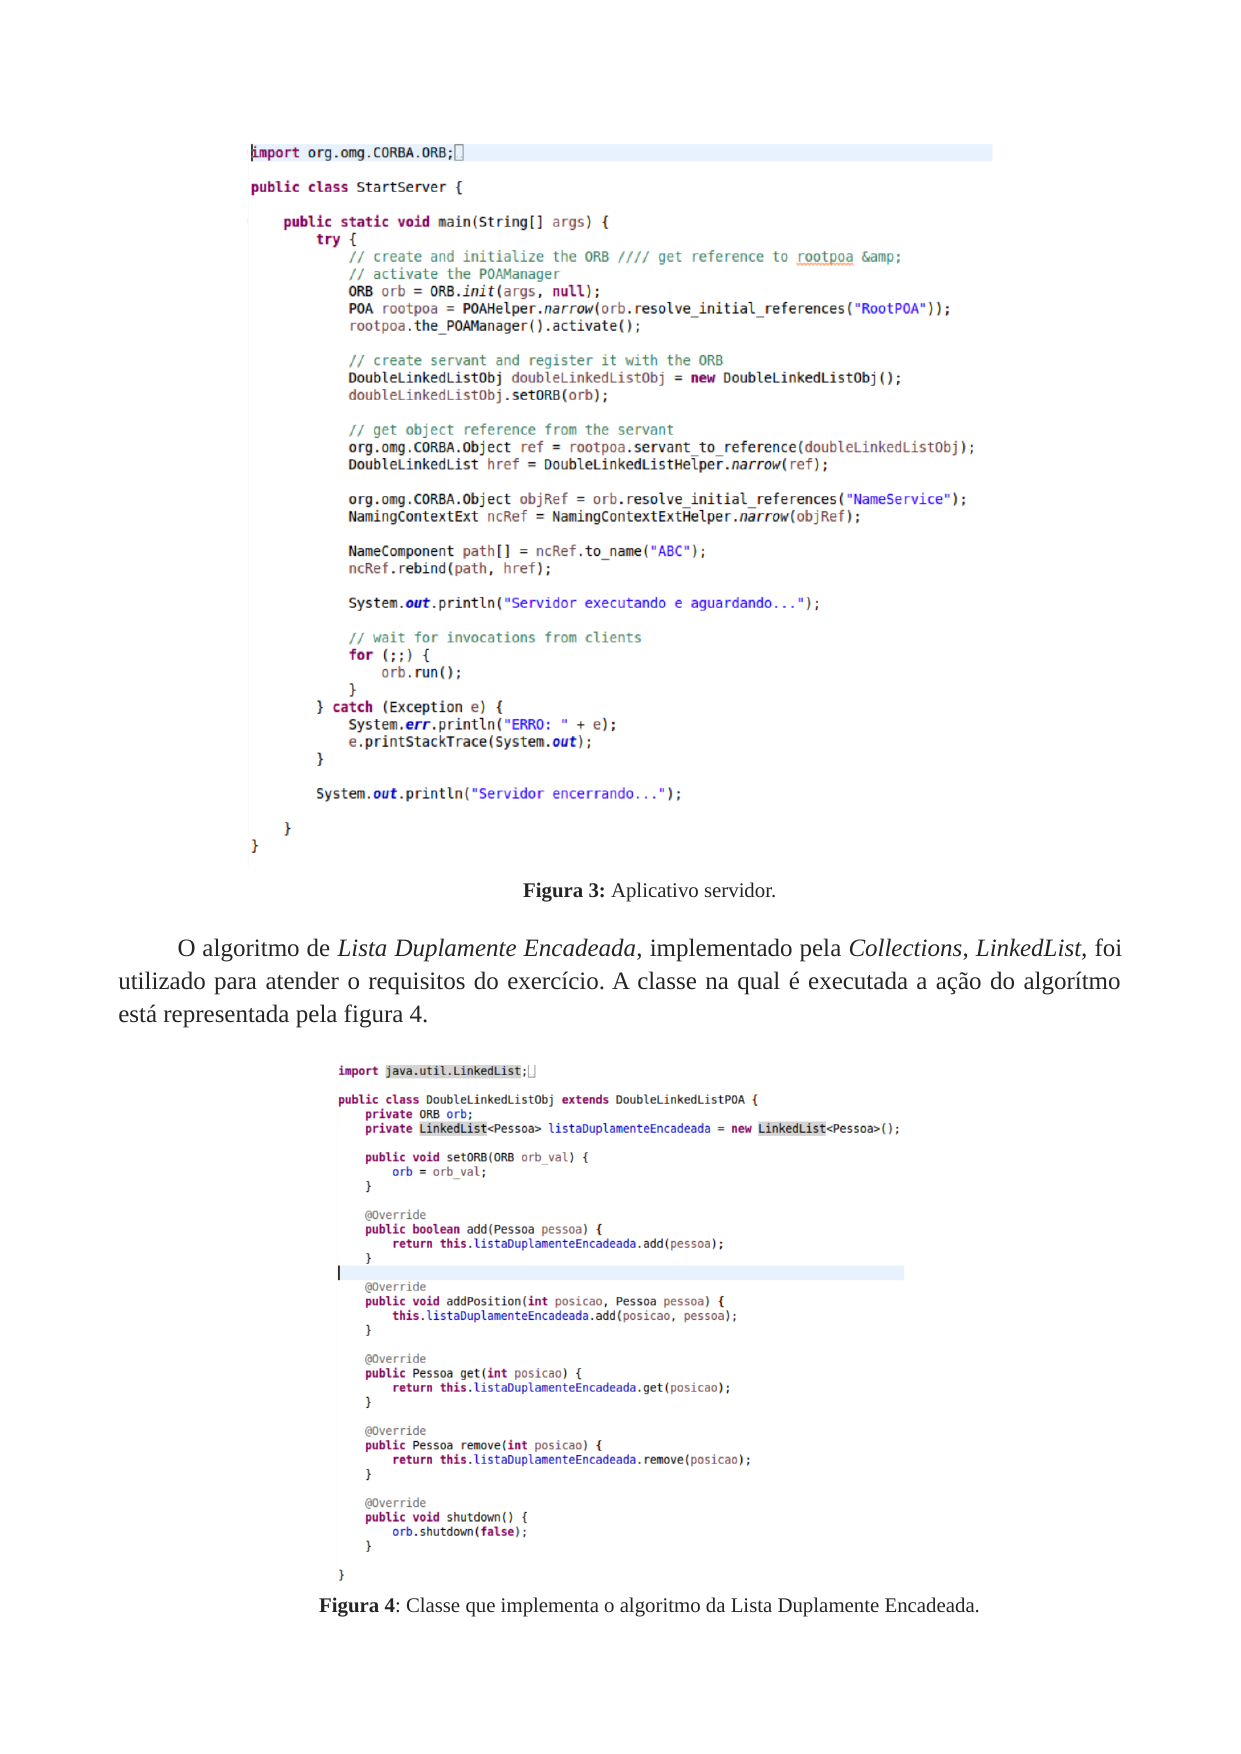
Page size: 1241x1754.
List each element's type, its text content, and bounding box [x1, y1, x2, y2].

text Figura 3: Aplicativo servidor. [118, 878, 1122, 902]
text Figura 4: Classe que implementa o algoritmo da Lista Duplamente Encadeada. [118, 1593, 1122, 1617]
picture [247, 143, 993, 867]
text O algoritmo de Lista Duplamente Encadeada, implementado pela Collections, LinkedList, foi utilizado para atender o requisitos do exercício. A classe na qual é executada a ação do algorítmo está representada pela figura 4. [118, 933, 1122, 1028]
picture [336, 1065, 905, 1583]
